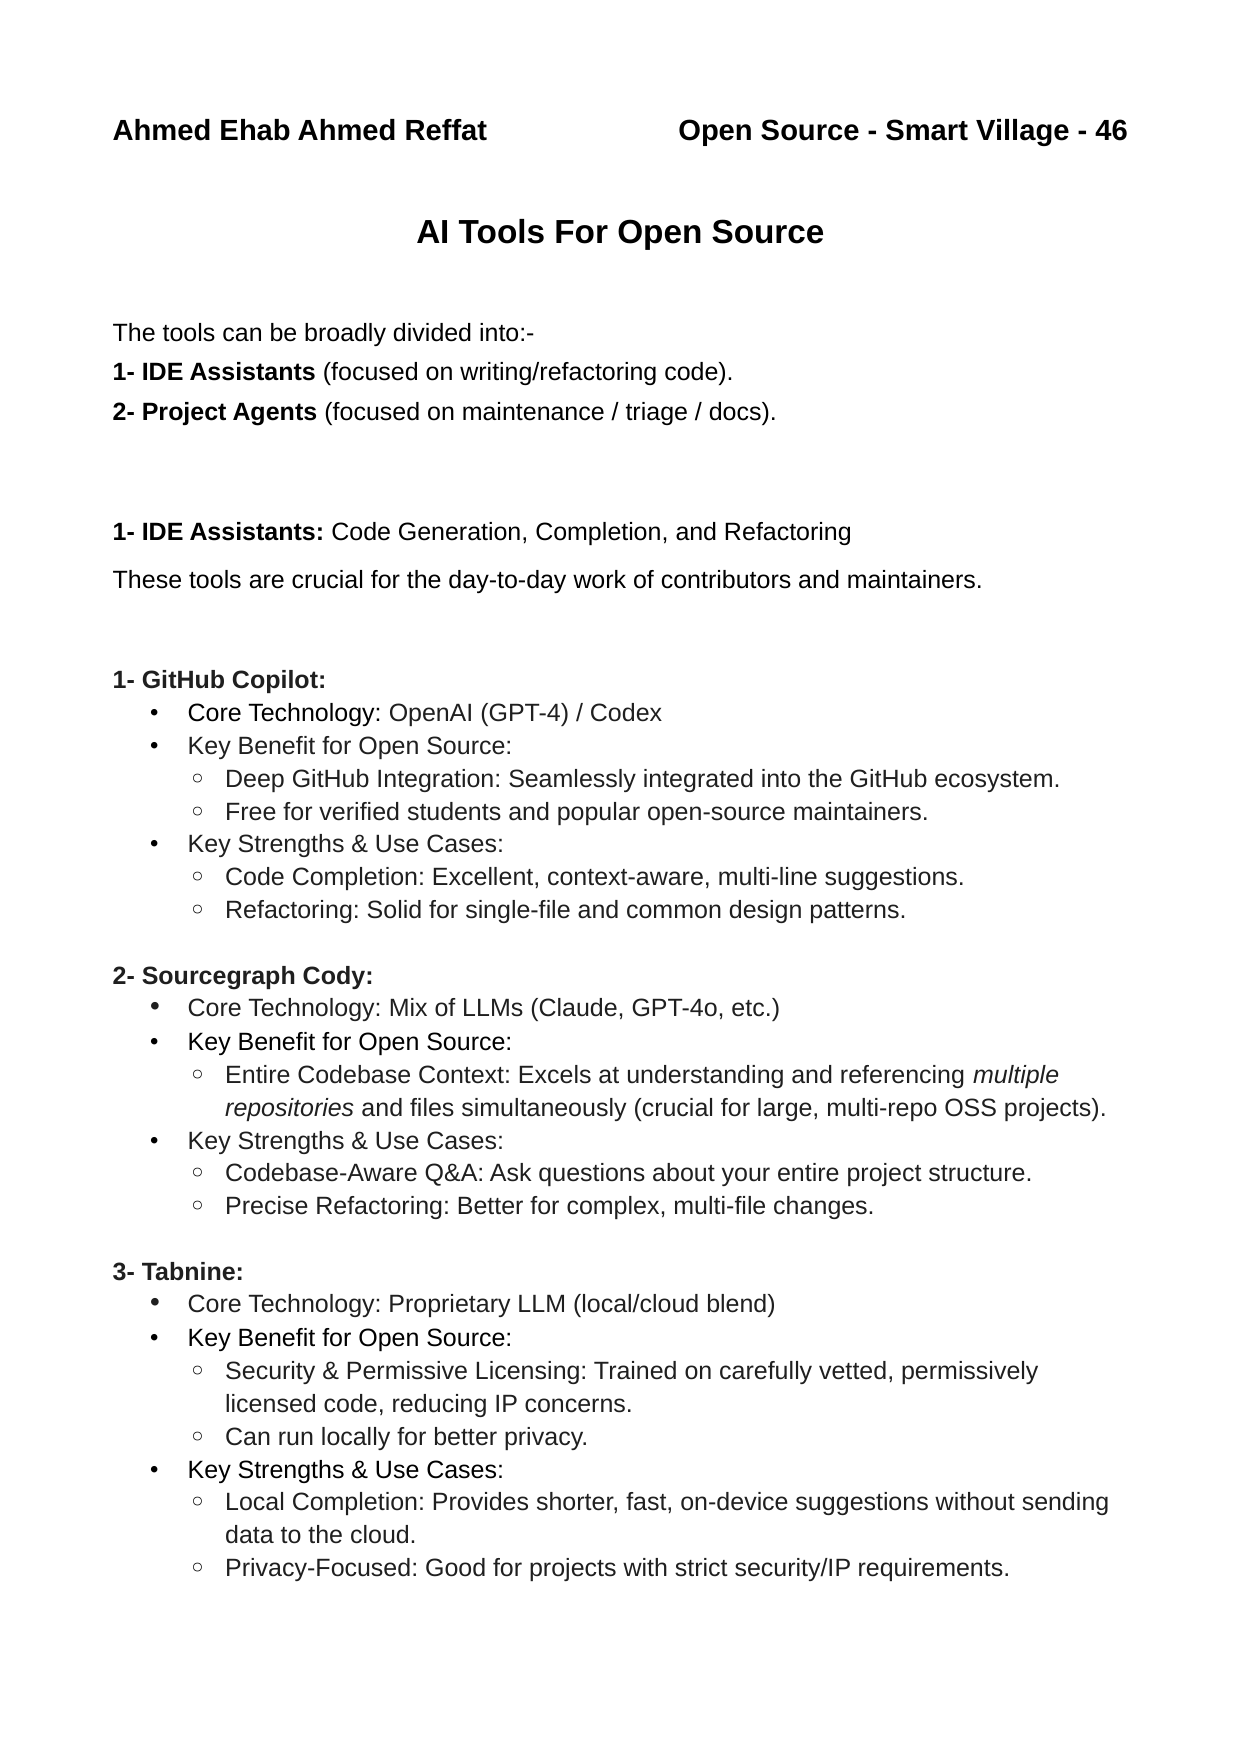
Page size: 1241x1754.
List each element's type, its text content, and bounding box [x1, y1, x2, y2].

list Core Technology: OpenAI (GPT-4) / Codex [150, 698, 1128, 727]
list Deep GitHub Integration: Seamlessly integrated into the GitHub ecosystem. [187, 764, 1128, 793]
text AI Tools For Open Source [112, 212, 1128, 250]
list Core Technology: Proprietary LLM (local/cloud blend) [150, 1289, 1128, 1319]
list Key Strengths & Use Cases: [150, 1454, 1128, 1483]
text Open Source - Smart Village - 46 [620, 112, 1128, 146]
list Key Benefit for Open Source: [150, 1323, 1128, 1352]
list Privacy-Focused: Good for projects with strict security/IP requirements. [187, 1553, 1128, 1582]
text The tools can be broadly divided into:- [112, 318, 1128, 347]
list Can run locally for better privacy. [187, 1422, 1128, 1451]
list Refactoring: Solid for single-file and common design patterns. [187, 895, 1128, 924]
text Ahmed Ehab Ahmed Reffat [112, 112, 620, 146]
list Key Benefit for Open Source: [150, 731, 1128, 760]
list Key Benefit for Open Source: [150, 1027, 1128, 1056]
text 1- IDE Assistants (focused on writing/refactoring code). [112, 357, 1128, 386]
text 2- Sourcegraph Cody: [112, 961, 1128, 989]
list Core Technology: Mix of LLMs (Claude, GPT-4o, etc.) [150, 993, 1128, 1023]
list Key Strengths & Use Cases: [150, 829, 1128, 858]
list Precise Refactoring: Better for complex, multi-file changes. [187, 1191, 1128, 1220]
list Security & Permissive Licensing: Trained on carefully vetted, permissively licensed code, reducing IP concerns. [187, 1356, 1128, 1418]
text 2- Project Agents (focused on maintenance / triage / docs). [112, 397, 1128, 426]
text 1- IDE Assistants: Code Generation, Completion, and Refactoring [112, 517, 1128, 546]
list Key Strengths & Use Cases: [150, 1126, 1128, 1154]
list Entire Codebase Context: Excels at understanding and referencing multiple repositories and files simultaneously (crucial for large, multi-repo OSS projects). [187, 1060, 1128, 1122]
list Local Completion: Provides shorter, fast, on-device suggestions without sending data to the cloud. [187, 1487, 1128, 1549]
text These tools are crucial for the day-to-day work of contributors and maintainers. [112, 565, 1128, 593]
text 1- GitHub Copilot: [112, 666, 1128, 694]
list Free for verified students and popular open-source maintainers. [187, 797, 1128, 826]
list Codebase-Aware Q&A: Ask questions about your entire project structure. [187, 1158, 1128, 1187]
list Code Completion: Excellent, context-aware, multi-line suggestions. [187, 862, 1128, 891]
text 3- Tabnine: [112, 1257, 1128, 1286]
